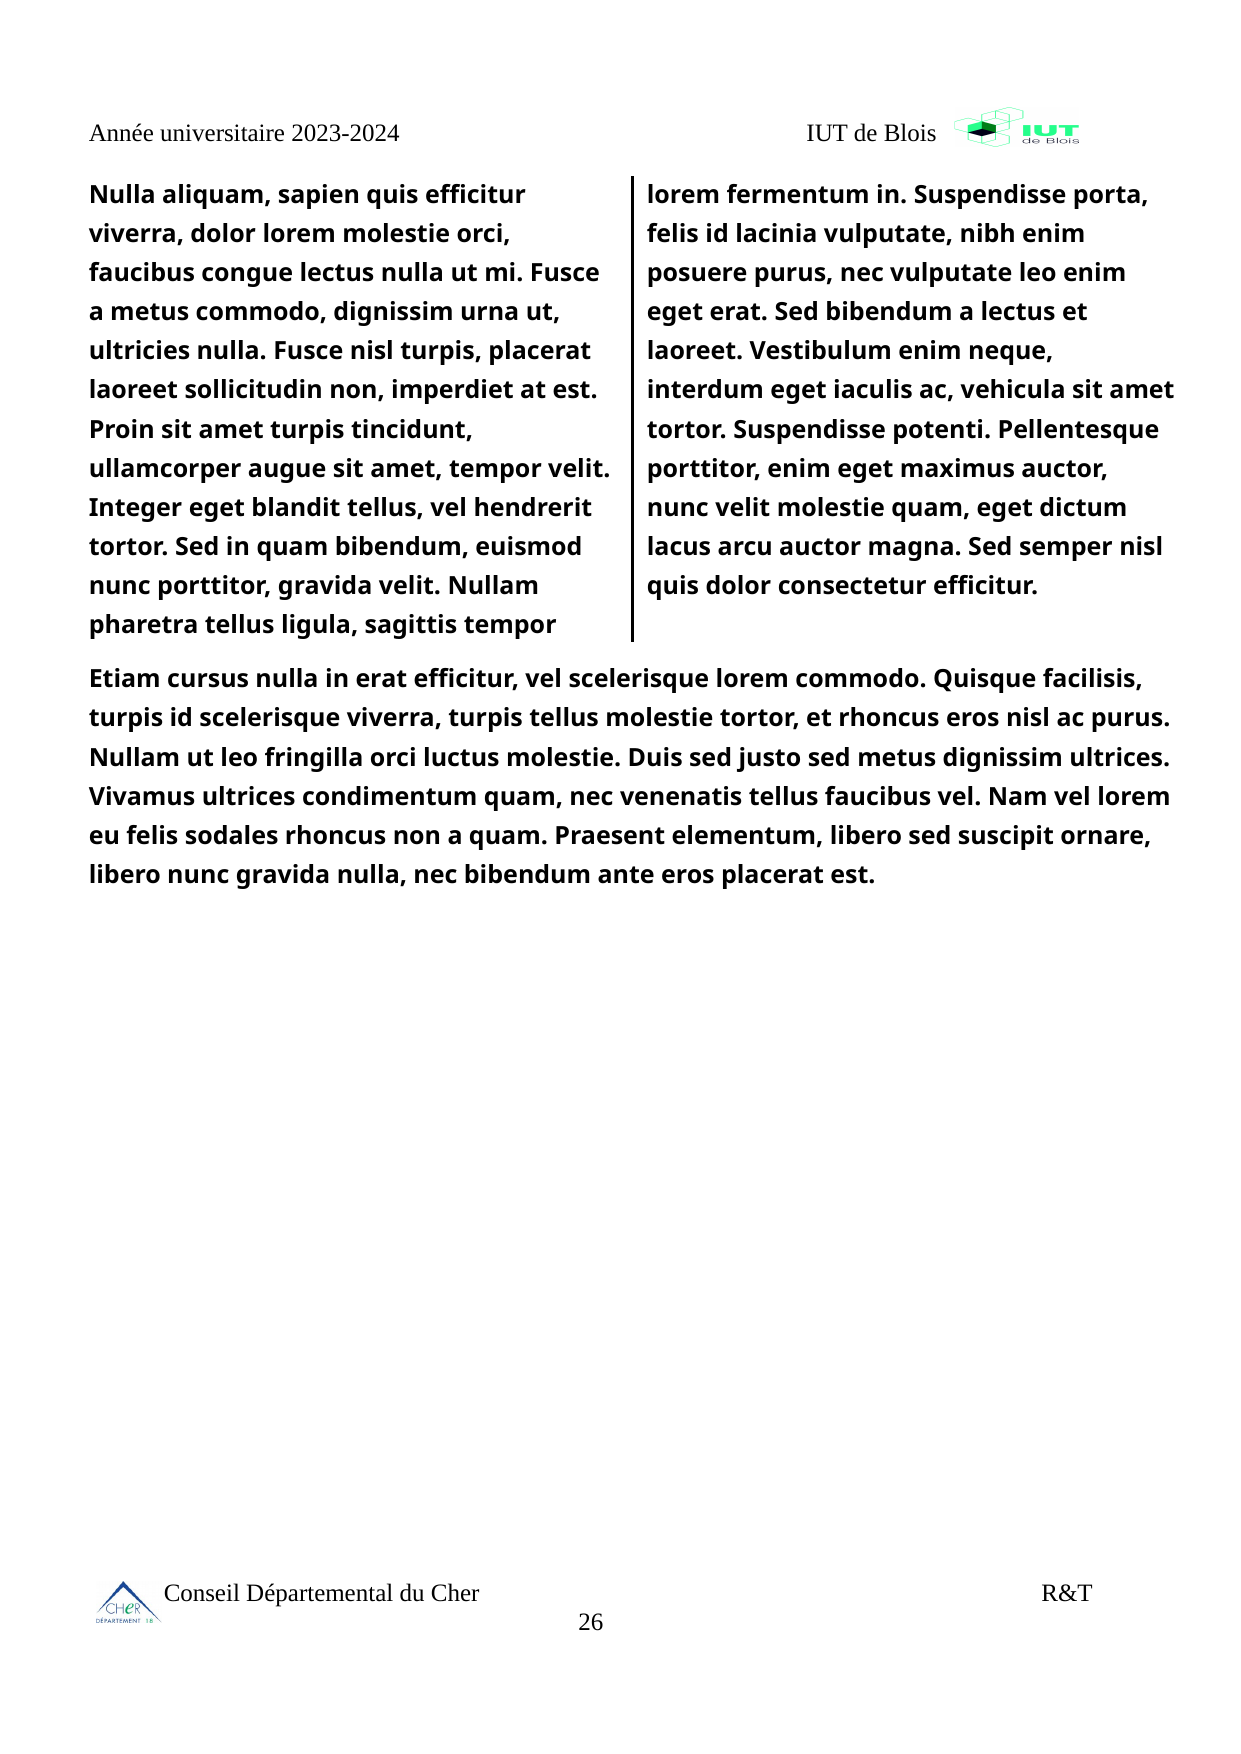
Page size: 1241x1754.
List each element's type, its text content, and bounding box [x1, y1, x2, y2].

picture [954, 107, 1079, 147]
text Nulla aliquam, sapien quis efficitur viverra, dolor lorem molestie orci, faucibus congue lectus nulla ut mi. Fusce a metus commodo, dignissim urna ut, ultricies nulla. Fusce nisl turpis, placerat laoreet sollicitudin non, imperdiet at est. Proin sit amet turpis tincidunt, ullamcorper augue sit amet, tempor velit. Integer eget blandit tellus, vel hendrerit tortor. Sed in quam bibendum, euismod nunc porttitor, gravida velit. Nullam pharetra tellus ligula, sagittis tempor [88, 176, 617, 641]
picture [96, 1581, 162, 1623]
text Etiam cursus nulla in erat efficitur, vel scelerisque lorem commodo. Quisque facilisis, turpis id scelerisque viverra, turpis tellus molestie tortor, et rhoncus eros nisl ac purus. Nullam ut leo fringilla orci luctus molestie. Duis sed justo sed metus dignissim ultrices. Vivamus ultrices condimentum quam, nec venenatis tellus faucibus vel. Nam vel lorem eu felis sodales rhoncus non a quam. Praesent elementum, libero sed suscipit ornare, libero nunc gravida nulla, nec bibendum ante eros placerat est. [88, 661, 1175, 891]
text lorem fermentum in. Suspendisse porta, felis id lacinia vulputate, nibh enim posuere purus, nec vulputate leo enim eget erat. Sed bibendum a lectus et laoreet. Vestibulum enim neque, interdum eget iaculis ac, vehicula sit amet tortor. Suspendisse potenti. Pellentesque porttitor, enim eget maximus auctor, nunc velit molestie quam, eget dictum lacus arcu auctor magna. Sed semper nisl quis dolor consectetur efficitur. [647, 176, 1175, 602]
